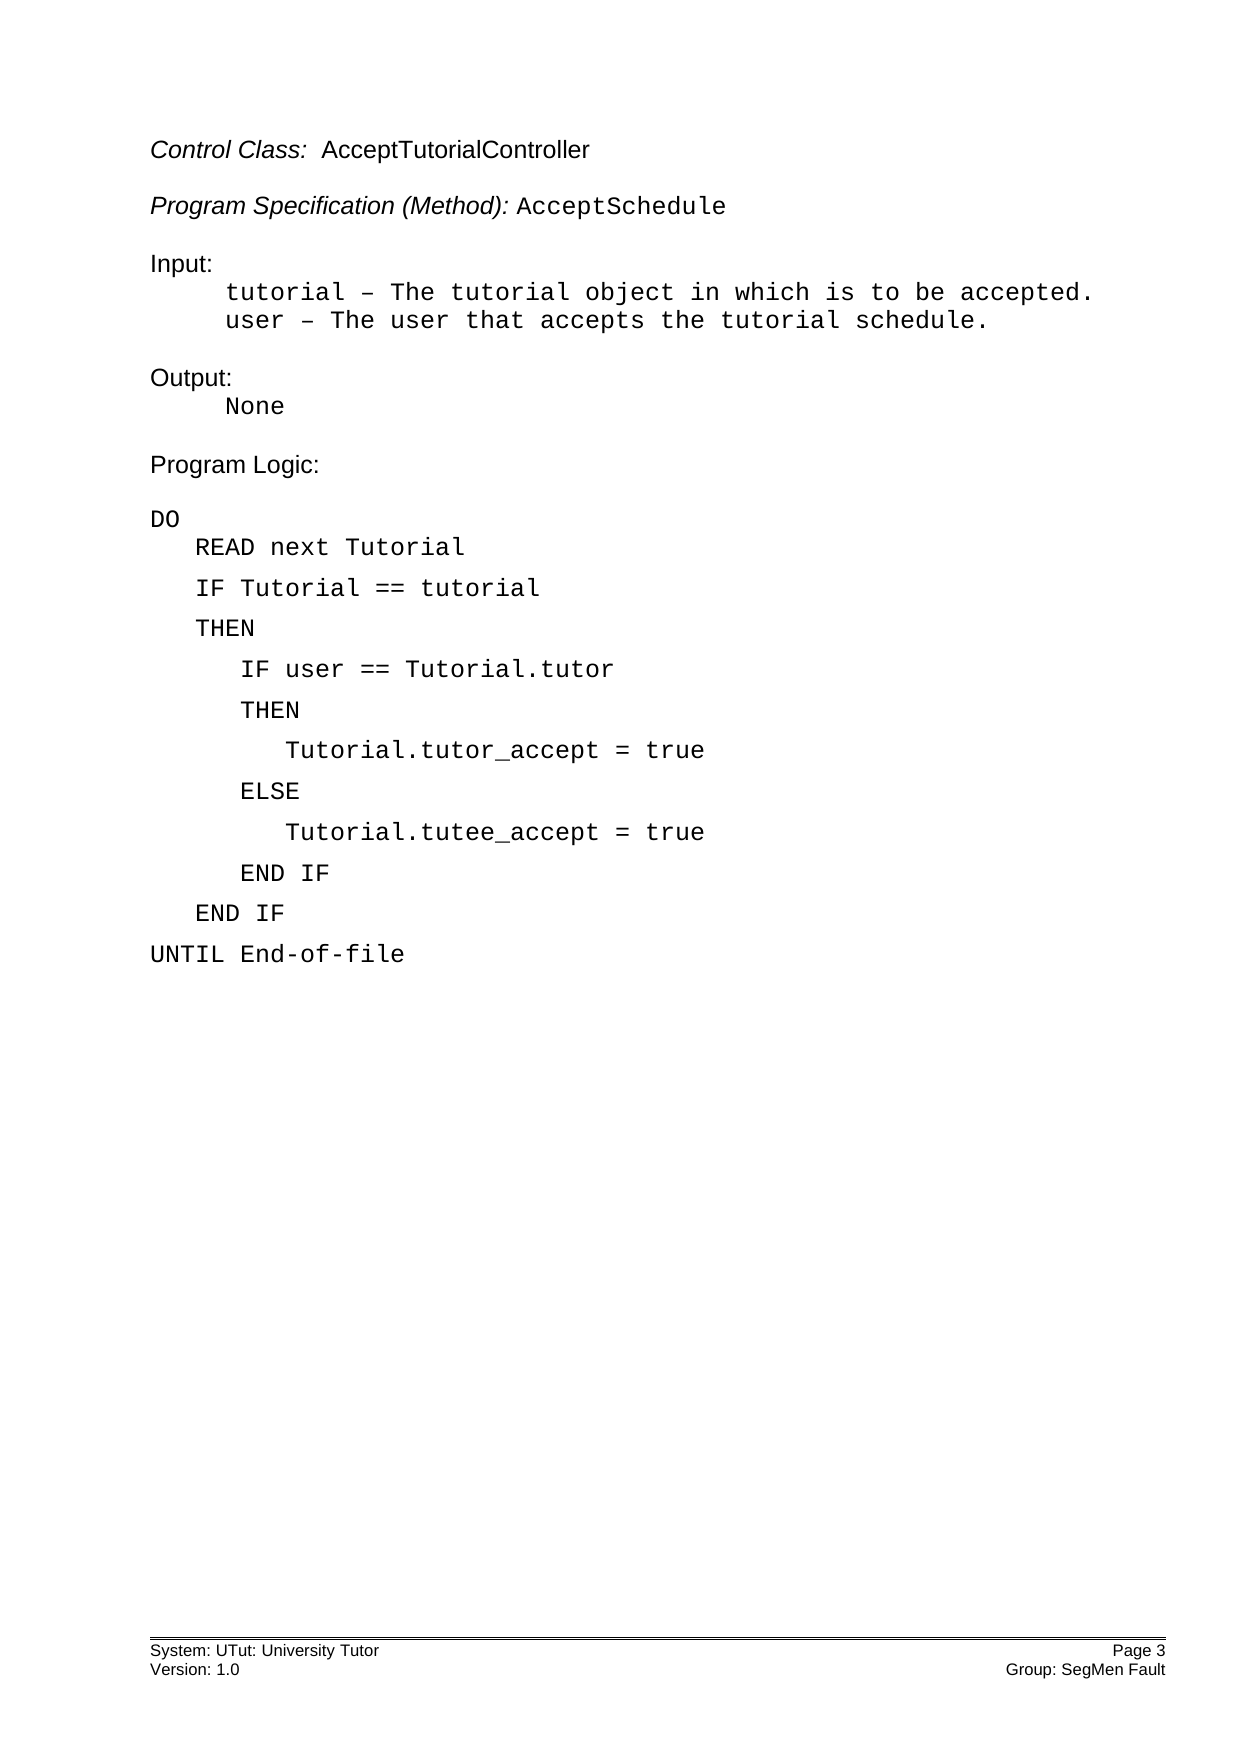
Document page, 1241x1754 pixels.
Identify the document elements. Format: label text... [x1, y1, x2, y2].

text Tutorial.tutee_accept = true [150, 820, 1166, 848]
text THEN [150, 697, 1166, 726]
text Program Specification (Method): AcceptSchedule [150, 192, 1166, 222]
text UNTIL End-of-file [150, 942, 1166, 970]
text tutorial – The tutorial object in which is to be accepted. [150, 278, 1166, 308]
text Control Class: AcceptTutorialController [150, 136, 1166, 164]
text Tutorial.tutor_accept = true [150, 738, 1166, 766]
text DO READ next Tutorial [150, 506, 1166, 563]
text END IF [150, 901, 1166, 929]
text IF Tutorial == tutorial [150, 575, 1166, 603]
text ELSE [150, 779, 1166, 807]
text Input: [150, 249, 1166, 278]
text Program Logic: [150, 450, 1166, 478]
text IF user == Tutorial.tutor [150, 657, 1166, 685]
text None [150, 392, 1166, 422]
text Output: [150, 364, 1166, 392]
text THEN [150, 616, 1166, 644]
text END IF [150, 860, 1166, 889]
text user – The user that accepts the tutorial schedule. [150, 308, 1166, 336]
